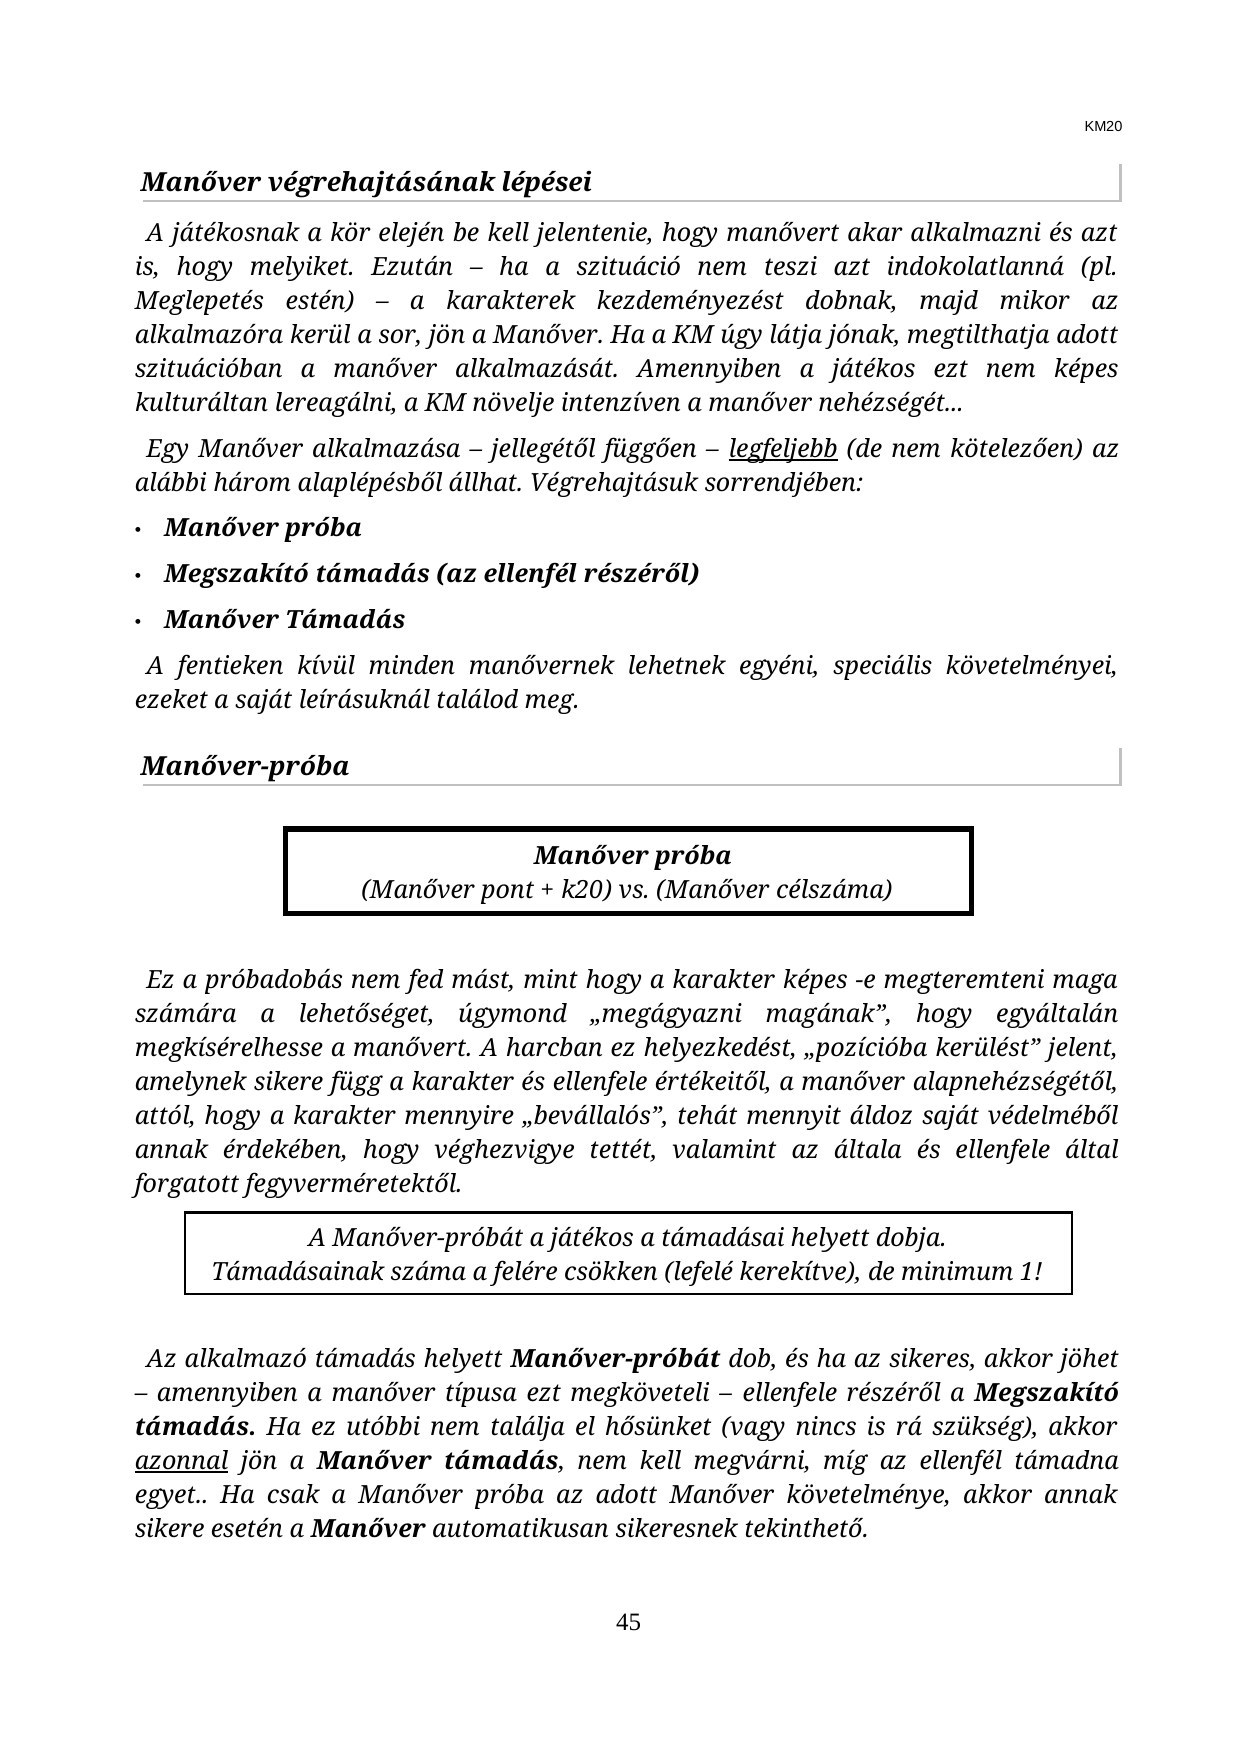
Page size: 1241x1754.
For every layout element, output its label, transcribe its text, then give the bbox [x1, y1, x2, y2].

list Manőver próba [134, 510, 1122, 544]
table_header A Manőver-próbát a játékos a támadásai helyett dobja. Támadásainak száma a felére csökken (lefelé kerekítve), de minimum 1! [186, 1214, 1071, 1293]
subtitle Manőver-próba [140, 748, 1119, 783]
text Ez a próbadobás nem fed mást, mint hogy a karakter képes -e megteremteni maga számára a lehetőséget, úgymond „megágyazni magának”, hogy egyáltalán megkísérelhesse a manővert. A harcban ez helyezkedést, „pozícióba kerülést” jelent, amelynek sikere függ a karakter és ellenfele értékeitől, a manőver alapnehézségétől, attól, hogy a karakter mennyire „bevállalós”, tehát mennyit áldoz saját védelméből annak érdekében, hogy véghezvigye tettét, valamint az általa és ellenfele által forgatott fegyverméretektől. [134, 962, 1122, 1200]
text A fentieken kívül minden manővernek lehetnek egyéni, speciális követelményei, ezeket a saját leírásuknál találod meg. [134, 647, 1122, 715]
subtitle Manőver végrehajtásának lépései [140, 164, 1119, 199]
text Egy Manőver alkalmazása – jellegétől függően – legfeljebb (de nem kötelezően) az alábbi három alaplépésből állhat. Végrehajtásuk sorrendjében: [134, 430, 1122, 498]
list Megszakító támadás (az ellenfél részéről) [134, 556, 1122, 590]
table_header Manőver próba (Manőver pont + k20) vs. (Manőver célszáma) [288, 832, 969, 911]
text Az alkalmazó támadás helyett Manőver-próbát dob, és ha az sikeres, akkor jöhet – amennyiben a manőver típusa ezt megköveteli – ellenfele részéről a Megszakító támadás. Ha ez utóbbi nem találja el hősünket (vagy nincs is rá szükség), akkor azonnal jön a Manőver támadás, nem kell megvárni, míg az ellenfél támadna egyet.. Ha csak a Manőver próba az adott Manőver követelménye, akkor annak sikere esetén a Manőver automatikusan sikeresnek tekinthető. [134, 1341, 1122, 1544]
list Manőver Támadás [134, 602, 1122, 636]
text A játékosnak a kör elején be kell jelentenie, hogy manővert akar alkalmazni és azt is, hogy melyiket. Ezután – ha a szituáció nem teszi azt indokolatlanná (pl. Meglepetés estén) – a karakterek kezdeményezést dobnak, majd mikor az alkalmazóra kerül a sor, jön a Manőver. Ha a KM úgy látja jónak, megtilthatja adott szituációban a manőver alkalmazását. Amennyiben a játékos ezt nem képes kulturáltan lereagálni, a KM növelje intenzíven a manőver nehézségét... [134, 215, 1122, 419]
